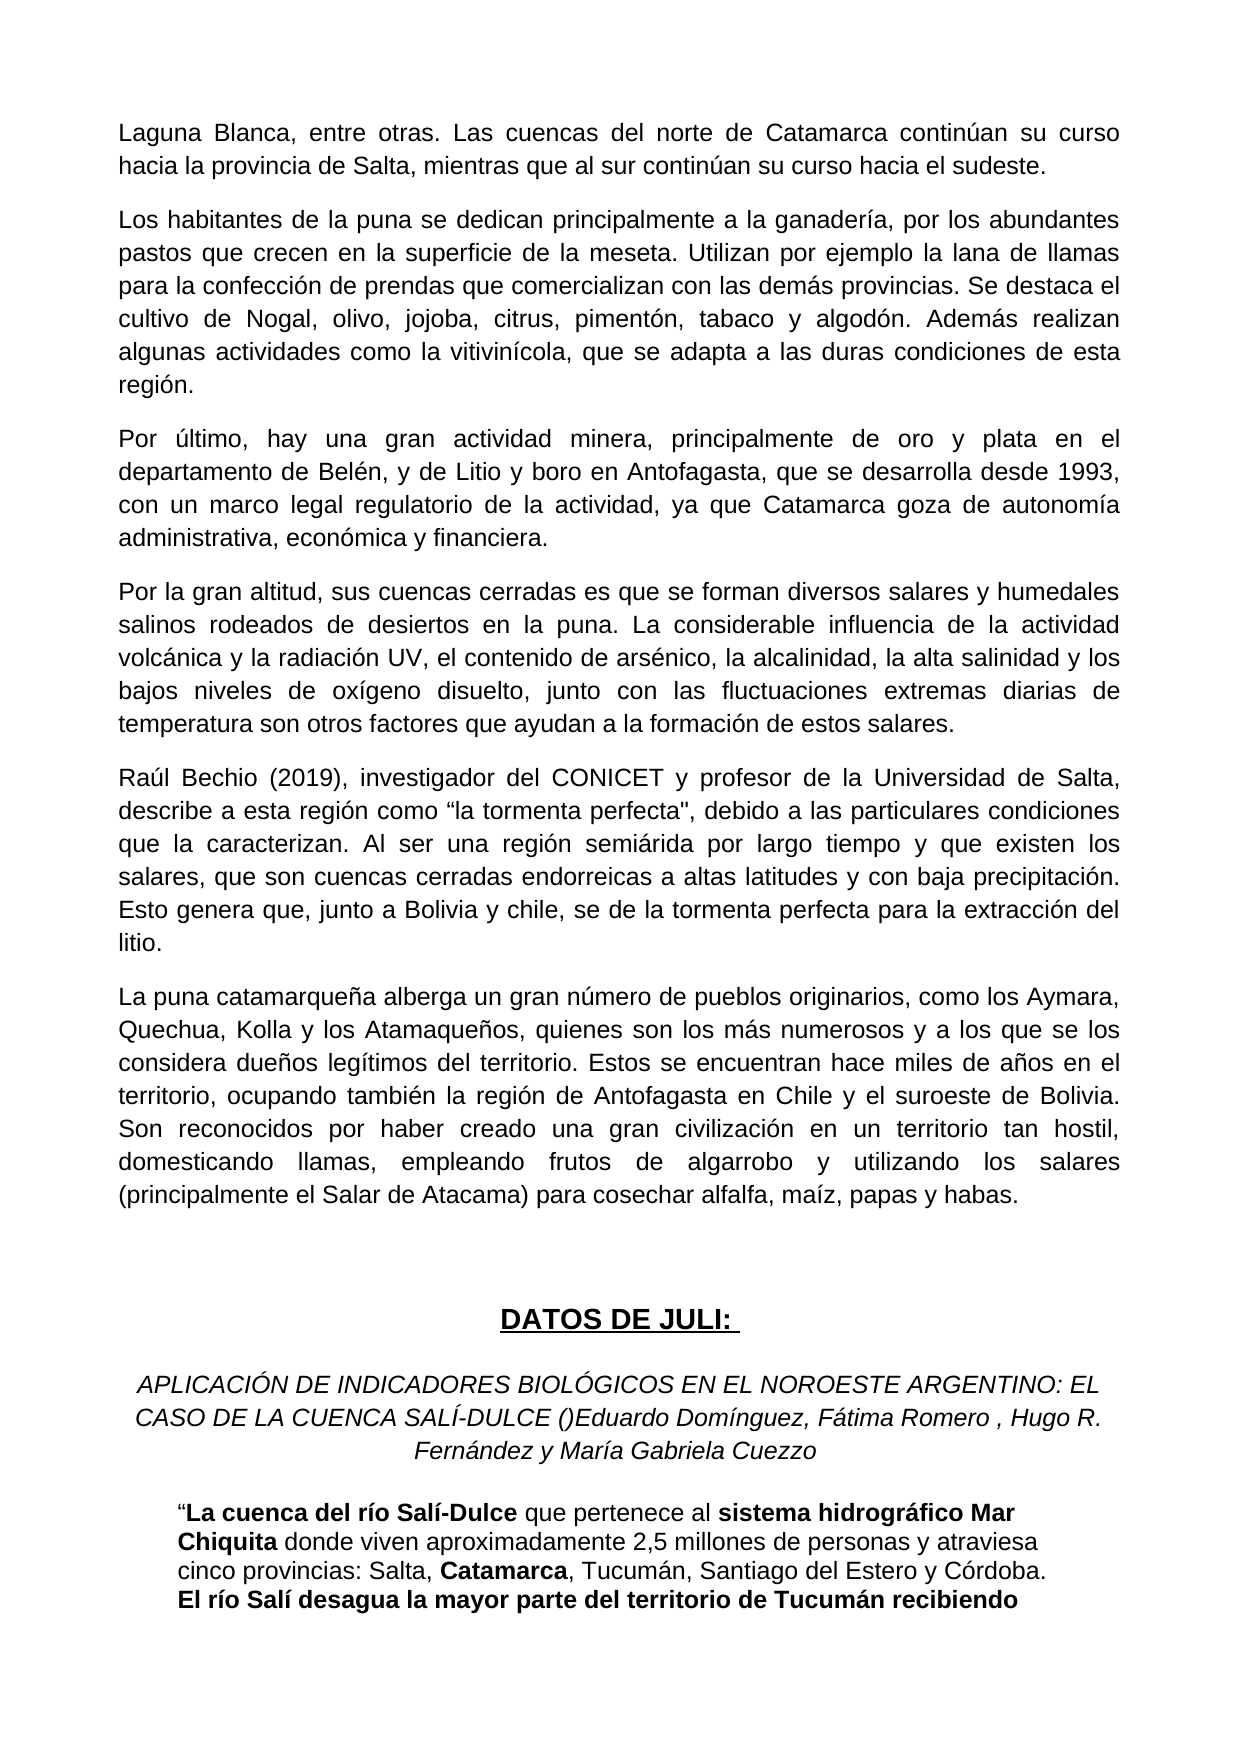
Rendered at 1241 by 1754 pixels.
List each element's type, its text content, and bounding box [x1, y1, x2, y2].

text APLICACIÓN DE INDICADORES BIOLÓGICOS EN EL NOROESTE ARGENTINO: EL CASO DE LA CUENCA SALÍ-DULCE ()Eduardo Domínguez, Fátima Romero , Hugo R. Fernández y María Gabriela Cuezzo [118, 1370, 1122, 1464]
text DATOS DE JULI: [118, 1302, 1122, 1335]
text Laguna Blanca, entre otras. Las cuencas del norte de Catamarca continúan su curso hacia la provincia de Salta, mientras que al sur continúan su curso hacia el sudeste. [118, 118, 1122, 180]
text Por la gran altitud, sus cuencas cerradas es que se forman diversos salares y humedales salinos rodeados de desiertos en la puna. La considerable influencia de la actividad volcánica y la radiación UV, el contenido de arsénico, la alcalinidad, la alta salinidad y los bajos niveles de oxígeno disuelto, junto con las fluctuaciones extremas diarias de temperatura son otros factores que ayudan a la formación de estos salares. [118, 577, 1122, 738]
text Raúl Bechio (2019), investigador del CONICET y profesor de la Universidad de Salta, describe a esta región como “la tormenta perfecta", debido a las particulares condiciones que la caracterizan. Al ser una región semiárida por largo tiempo y que existen los salares, que son cuencas cerradas endorreicas a altas latitudes y con baja precipitación. Esto genera que, junto a Bolivia y chile, se de la tormenta perfecta para la extracción del litio. [118, 763, 1122, 957]
text La puna catamarqueña alberga un gran número de pueblos originarios, como los Aymara, Quechua, Kolla y los Atamaqueños, quienes son los más numerosos y a los que se los considera dueños legítimos del territorio. Estos se encuentran hace miles de años en el territorio, ocupando también la región de Antofagasta en Chile y el suroeste de Bolivia. Son reconocidos por haber creado una gran civilización en un territorio tan hostil, domesticando llamas, empleando frutos de algarrobo y utilizando los salares (principalmente el Salar de Atacama) para cosechar alfalfa, maíz, papas y habas. [118, 982, 1122, 1209]
text “La cuenca del río Salí-Dulce que pertenece al sistema hidrográfico Mar Chiquita donde viven aproximadamente 2,5 millones de personas y atraviesa cinco provincias: Salta, Catamarca, Tucumán, Santiago del Estero y Córdoba. El río Salí desagua la mayor parte del territorio de Tucumán recibiendo [177, 1498, 1063, 1613]
text Los habitantes de la puna se dedican principalmente a la ganadería, por los abundantes pastos que crecen en la superficie de la meseta. Utilizan por ejemplo la lana de llamas para la confección de prendas que comercializan con las demás provincias. Se destaca el cultivo de Nogal, olivo, jojoba, citrus, pimentón, tabaco y algodón. Además realizan algunas actividades como la vitivinícola, que se adapta a las duras condiciones de esta región. [118, 205, 1122, 399]
text Por último, hay una gran actividad minera, principalmente de oro y plata en el departamento de Belén, y de Litio y boro en Antofagasta, que se desarrolla desde 1993, con un marco legal regulatorio de la actividad, ya que Catamarca goza de autonomía administrativa, económica y financiera. [118, 424, 1122, 552]
